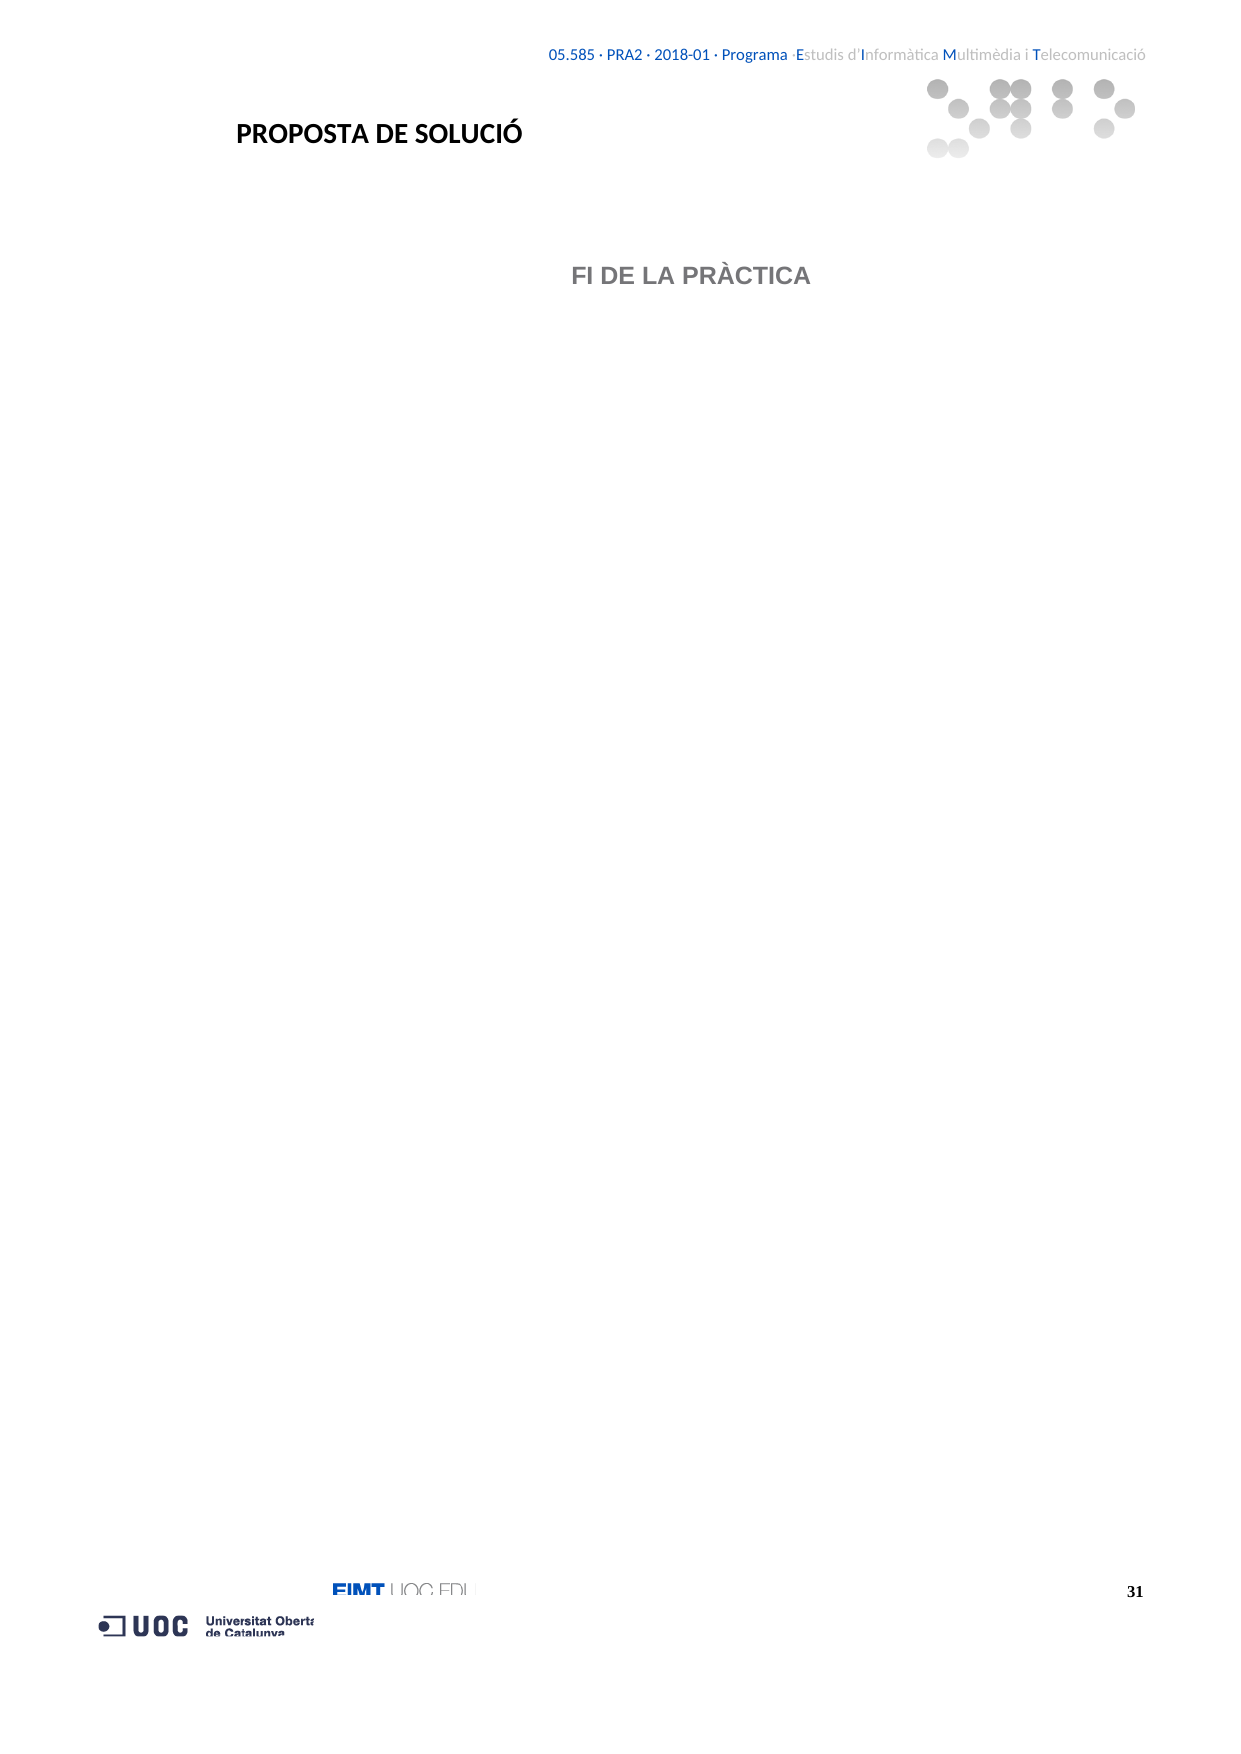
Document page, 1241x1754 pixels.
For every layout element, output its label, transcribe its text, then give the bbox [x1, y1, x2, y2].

text FI DE LA PRÀCTICA [236, 261, 1146, 290]
picture [116, 1615, 316, 1639]
picture [333, 1583, 476, 1598]
picture [927, 70, 1135, 168]
